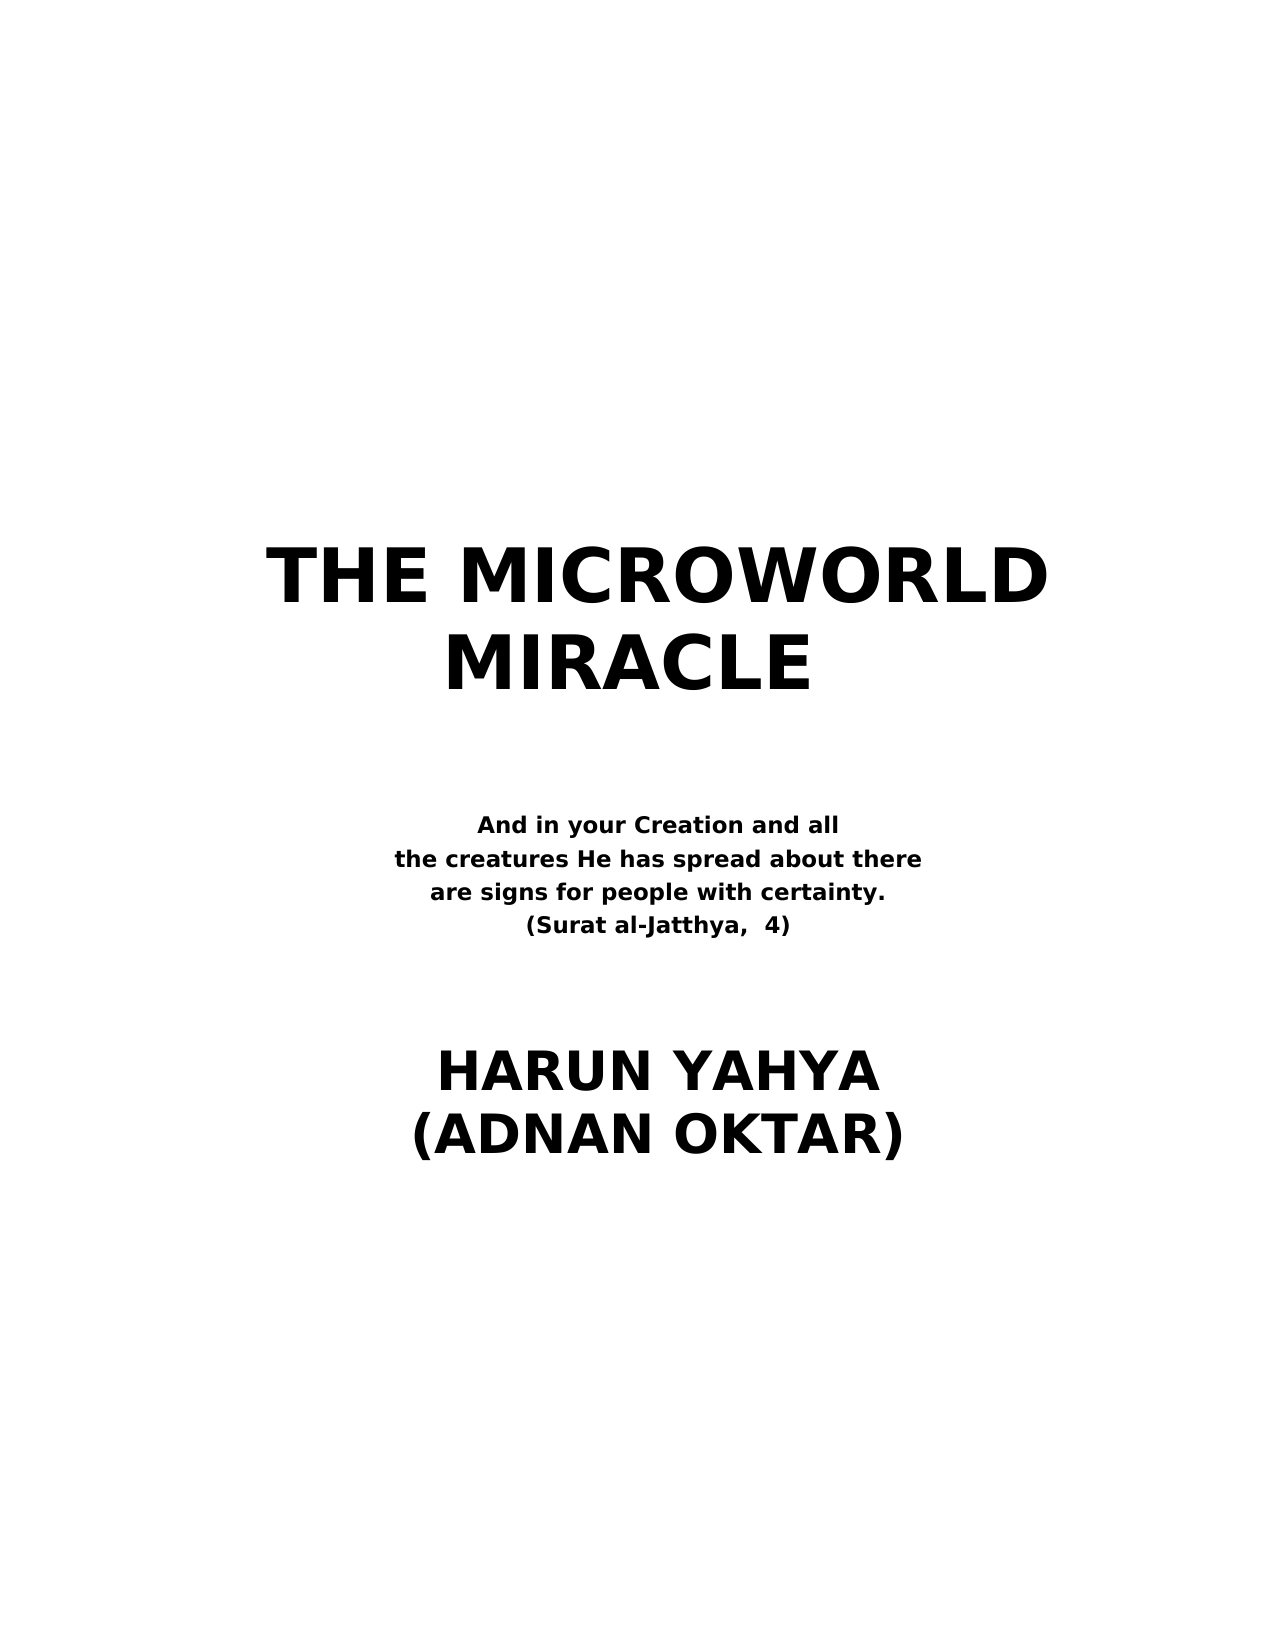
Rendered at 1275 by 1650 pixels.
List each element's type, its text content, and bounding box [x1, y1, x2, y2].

subtitle THE MICROWORLD MIRACLE [187, 532, 1070, 707]
text the creatures He has spread about there [187, 840, 1070, 874]
text And in your Creation and all [187, 807, 1070, 840]
text are signs for people with certainty. [187, 874, 1070, 907]
text HARUN YAHYA [187, 1040, 1070, 1103]
text (ADNAN OKTAR) [187, 1103, 1070, 1166]
text (Surat al-Jatthya, 4) [187, 907, 1070, 940]
